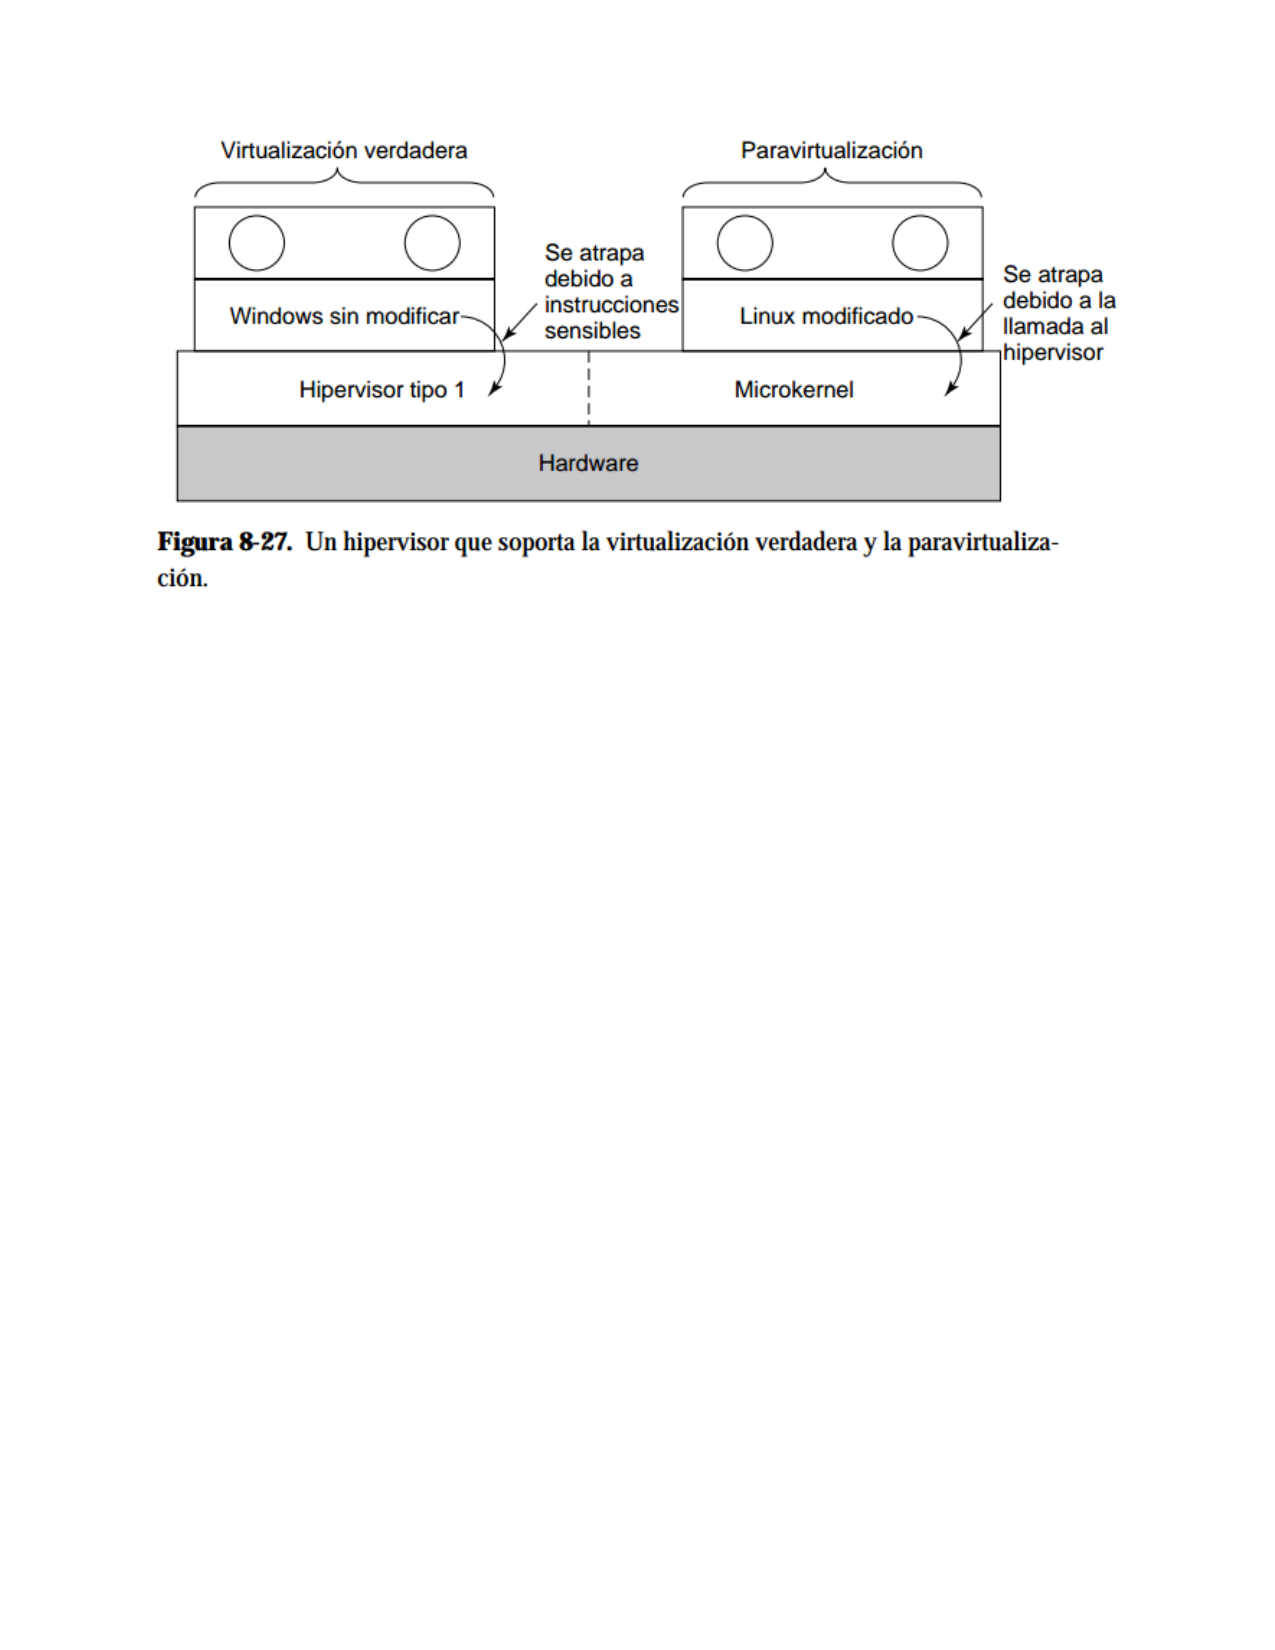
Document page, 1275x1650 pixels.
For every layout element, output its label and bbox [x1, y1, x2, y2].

picture [118, 118, 1157, 647]
